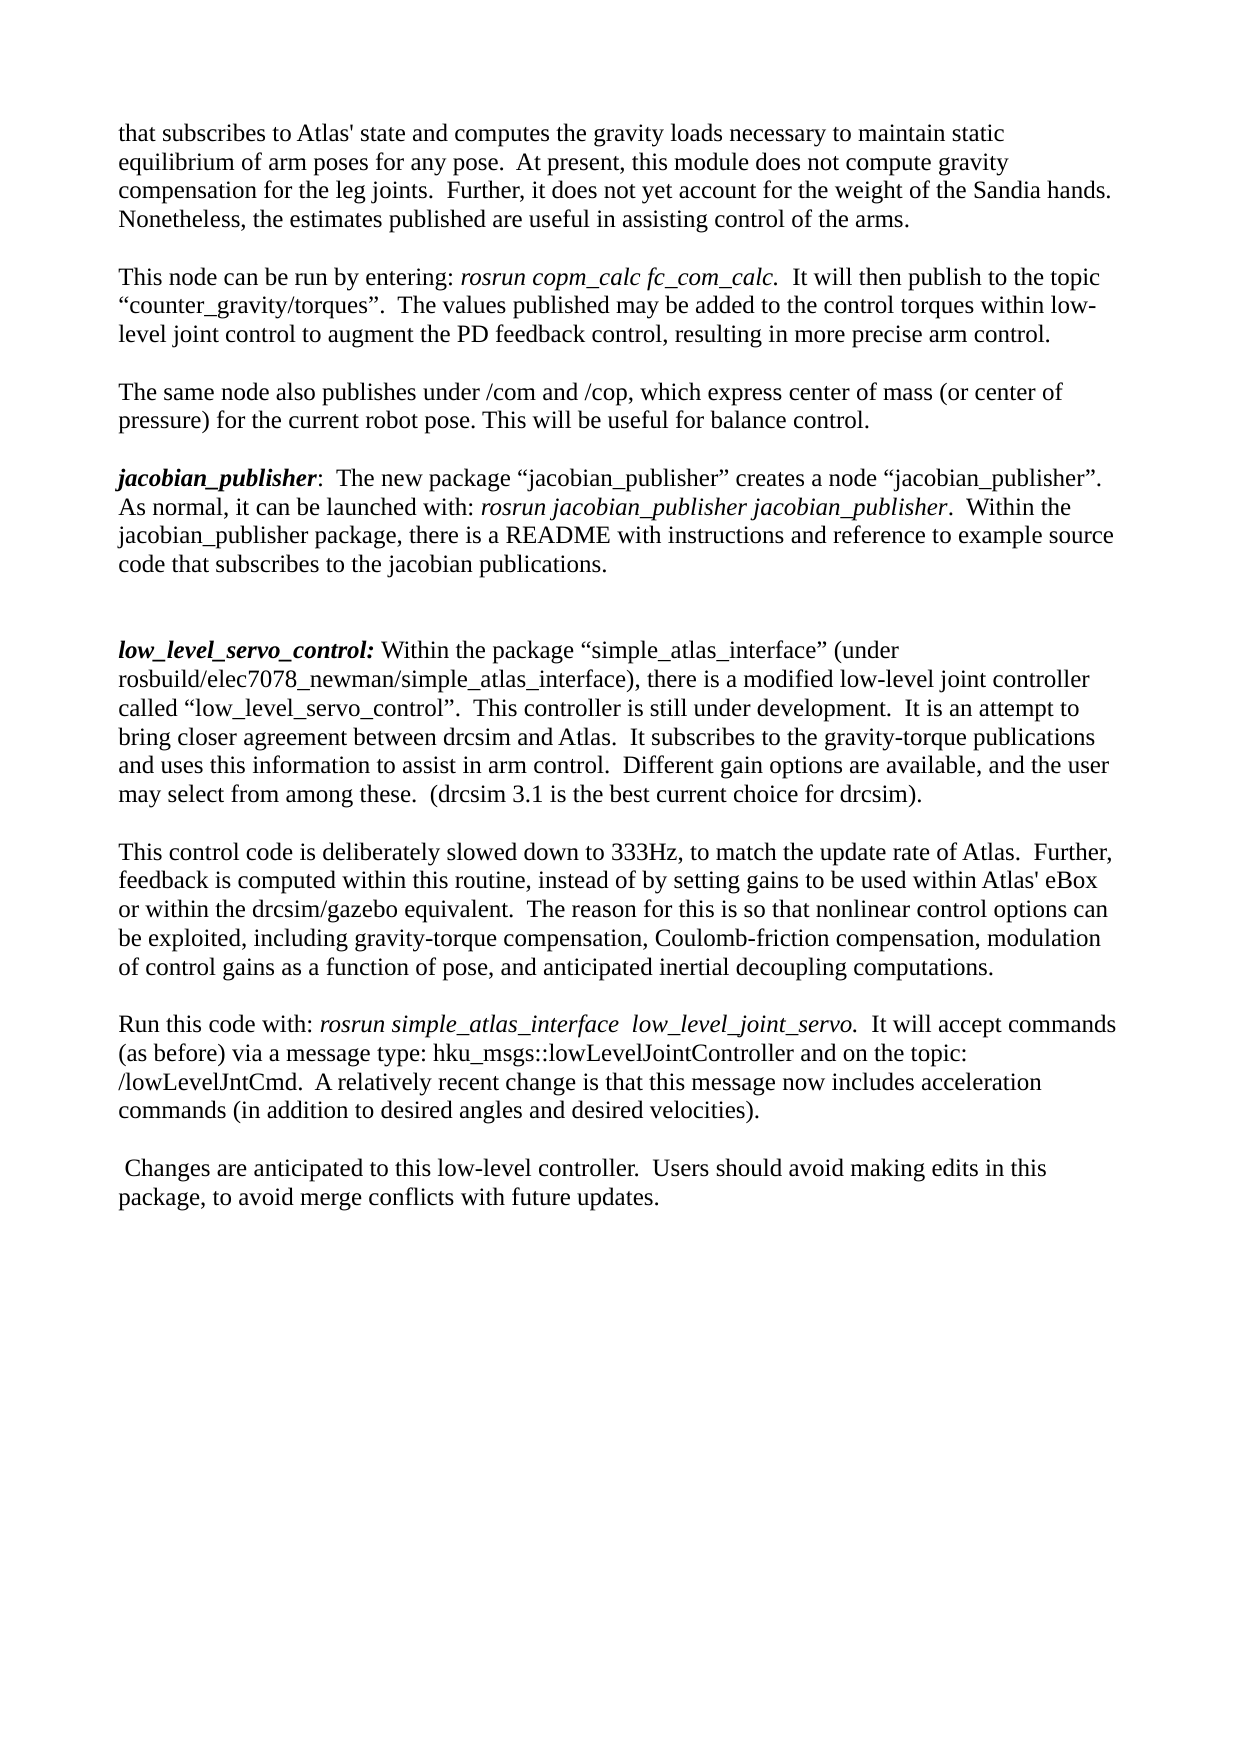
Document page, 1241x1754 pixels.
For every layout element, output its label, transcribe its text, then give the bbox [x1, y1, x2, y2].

text This control code is deliberately slowed down to 333Hz, to match the update rate of Atlas. Further, feedback is computed within this routine, instead of by setting gains to be used within Atlas' eBox or within the drcsim/gazebo equivalent. The reason for this is so that nonlinear control options can be exploited, including gravity-torque compensation, Coulomb-friction compensation, modulation of control gains as a function of pose, and anticipated inertial decoupling computations. [118, 837, 1122, 981]
text jacobian_publisher: The new package “jacobian_publisher” creates a node “jacobian_publisher”. As normal, it can be launched with: rosrun jacobian_publisher jacobian_publisher. Within the jacobian_publisher package, there is a README with instructions and reference to example source code that subscribes to the jacobian publications. [118, 463, 1122, 578]
text This node can be run by entering: rosrun copm_calc fc_com_calc. It will then publish to the topic “counter_gravity/torques”. The values published may be added to the control torques within low-level joint control to augment the PD feedback control, resulting in more precise arm control. [118, 262, 1122, 348]
text The same node also publishes under /com and /cop, which express center of mass (or center of pressure) for the current robot pose. This will be useful for balance control. [118, 377, 1122, 434]
text Changes are anticipated to this low-level controller. Users should avoid making edits in this package, to avoid merge conflicts with future updates. [118, 1153, 1122, 1211]
text that subscribes to Atlas' state and computes the gravity loads necessary to maintain static equilibrium of arm poses for any pose. At present, this module does not compute gravity compensation for the leg joints. Further, it does not yet account for the weight of the Sandia hands. Nonetheless, the estimates published are useful in assisting control of the arms. [118, 118, 1122, 233]
text Run this code with: rosrun simple_atlas_interface low_level_joint_servo. It will accept commands (as before) via a message type: hku_msgs::lowLevelJointController and on the topic: /lowLevelJntCmd. A relatively recent change is that this message now includes acceleration commands (in addition to desired angles and desired velocities). [118, 1009, 1122, 1124]
text low_level_servo_control: Within the package “simple_atlas_interface” (under rosbuild/elec7078_newman/simple_atlas_interface), there is a modified low-level joint controller called “low_level_servo_control”. This controller is still under development. It is an attempt to bring closer agreement between drcsim and Atlas. It subscribes to the gravity-torque publications and uses this information to assist in arm control. Different gain options are available, and the user may select from among these. (drcsim 3.1 is the best current choice for drcsim). [118, 636, 1122, 808]
